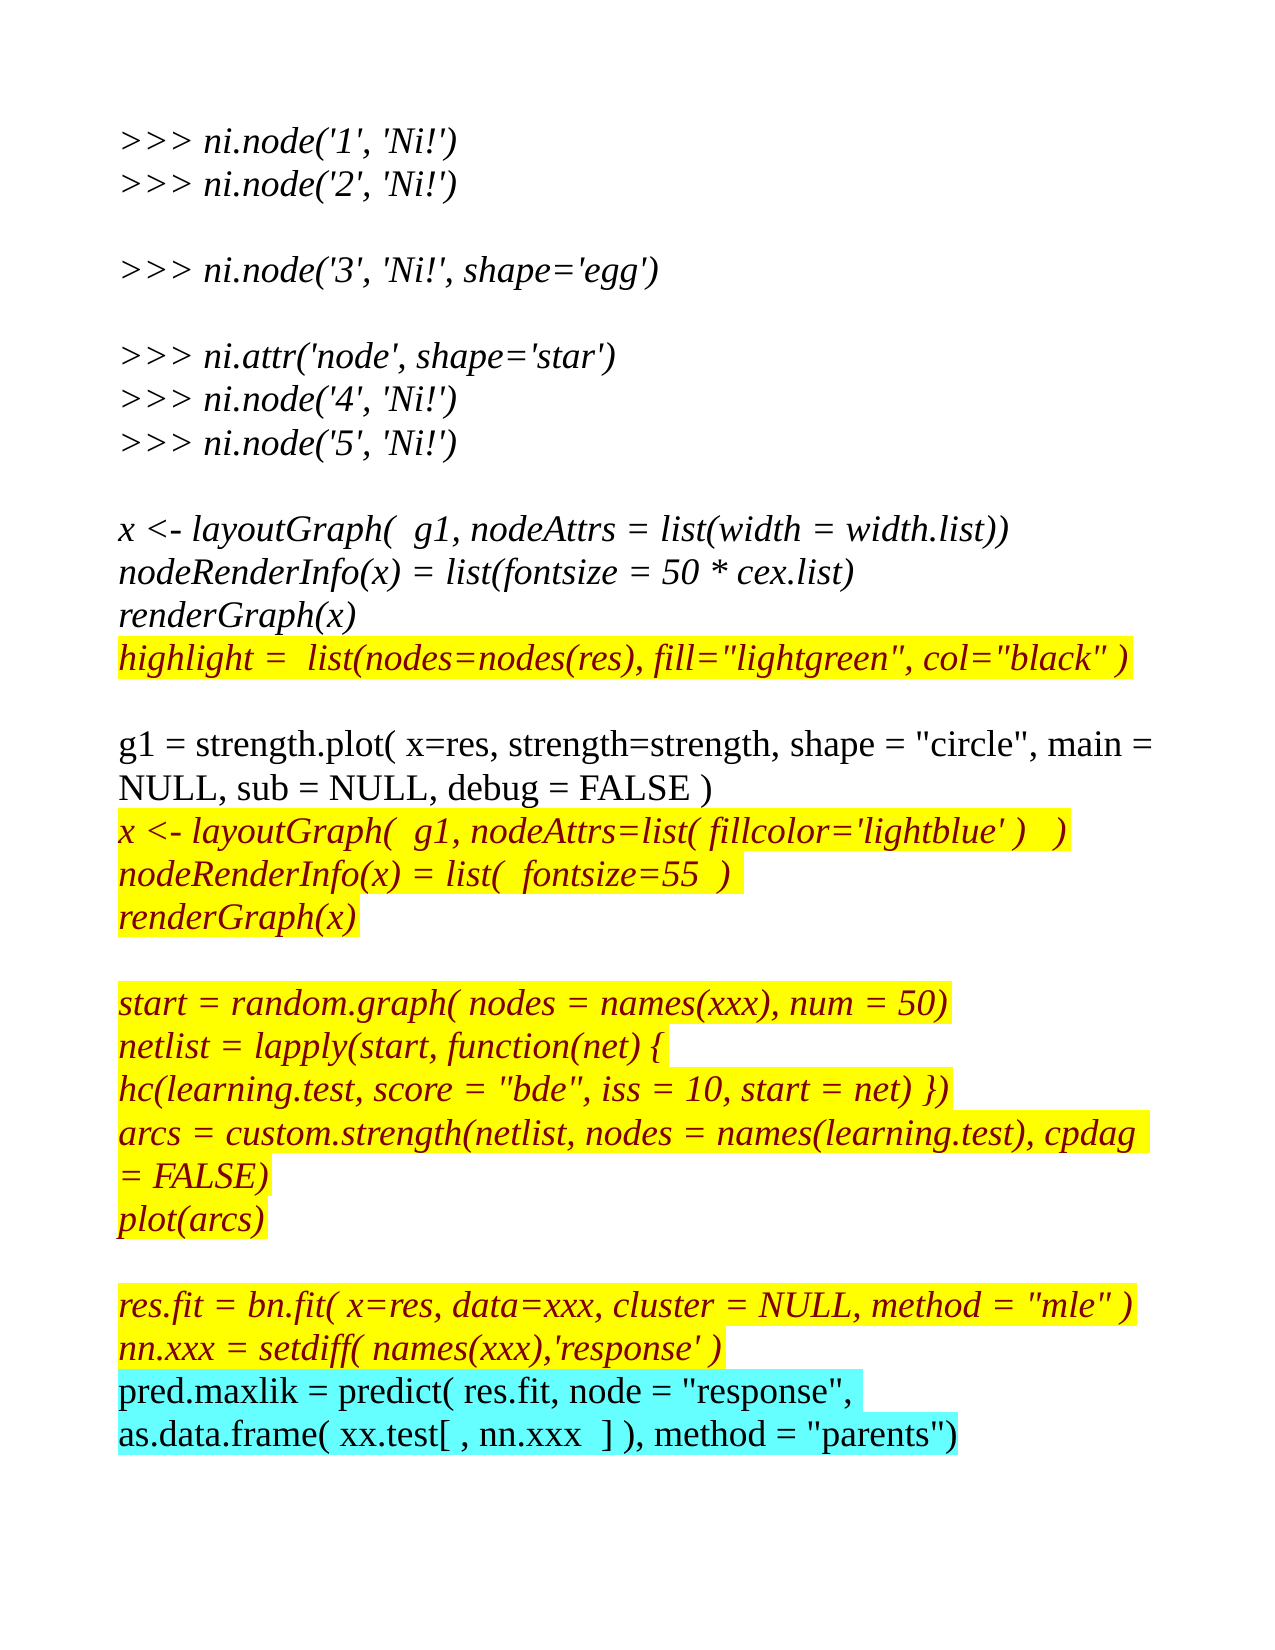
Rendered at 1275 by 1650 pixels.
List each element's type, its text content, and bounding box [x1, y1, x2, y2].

text renderGraph(x) [118, 894, 1157, 937]
text plot(arcs) [118, 1196, 1157, 1239]
text nn.xxx = setdiff( names(xxx),'response' ) [118, 1326, 1157, 1369]
text renderGraph(x) [118, 592, 1157, 636]
text >>> ni.node('4', 'Ni!') [118, 377, 1157, 420]
text highlight = list(nodes=nodes(res), fill="lightgreen", col="black" ) [118, 636, 1157, 679]
text >>> ni.node('1', 'Ni!') [118, 118, 1157, 161]
text pred.maxlik = predict( res.fit, node = "response", as.data.frame( xx.test[ , nn.xxx ] ), method = "parents") [118, 1369, 1157, 1455]
text start = random.graph( nodes = names(xxx), num = 50) [118, 981, 1157, 1024]
text >>> ni.node('3', 'Ni!', shape='egg') [118, 247, 1157, 291]
text nodeRenderInfo(x) = list(fontsize = 50 * cex.list) [118, 549, 1157, 592]
text >>> ni.node('5', 'Ni!') [118, 420, 1157, 463]
text arcs = custom.strength(netlist, nodes = names(learning.test), cpdag = FALSE) [118, 1110, 1157, 1196]
text x <- layoutGraph( g1, nodeAttrs = list(width = width.list)) [118, 506, 1157, 549]
text g1 = strength.plot( x=res, strength=strength, shape = "circle", main = NULL, sub = NULL, debug = FALSE ) [118, 722, 1157, 808]
text >>> ni.node('2', 'Ni!') [118, 161, 1157, 204]
text >>> ni.attr('node', shape='star') [118, 334, 1157, 377]
text hc(learning.test, score = "bde", iss = 10, start = net) }) [118, 1067, 1157, 1110]
text x <- layoutGraph( g1, nodeAttrs=list( fillcolor='lightblue' ) ) [118, 808, 1157, 851]
text netlist = lapply(start, function(net) { [118, 1024, 1157, 1067]
text nodeRenderInfo(x) = list( fontsize=55 ) [118, 851, 1157, 894]
text res.fit = bn.fit( x=res, data=xxx, cluster = NULL, method = "mle" ) [118, 1282, 1157, 1326]
